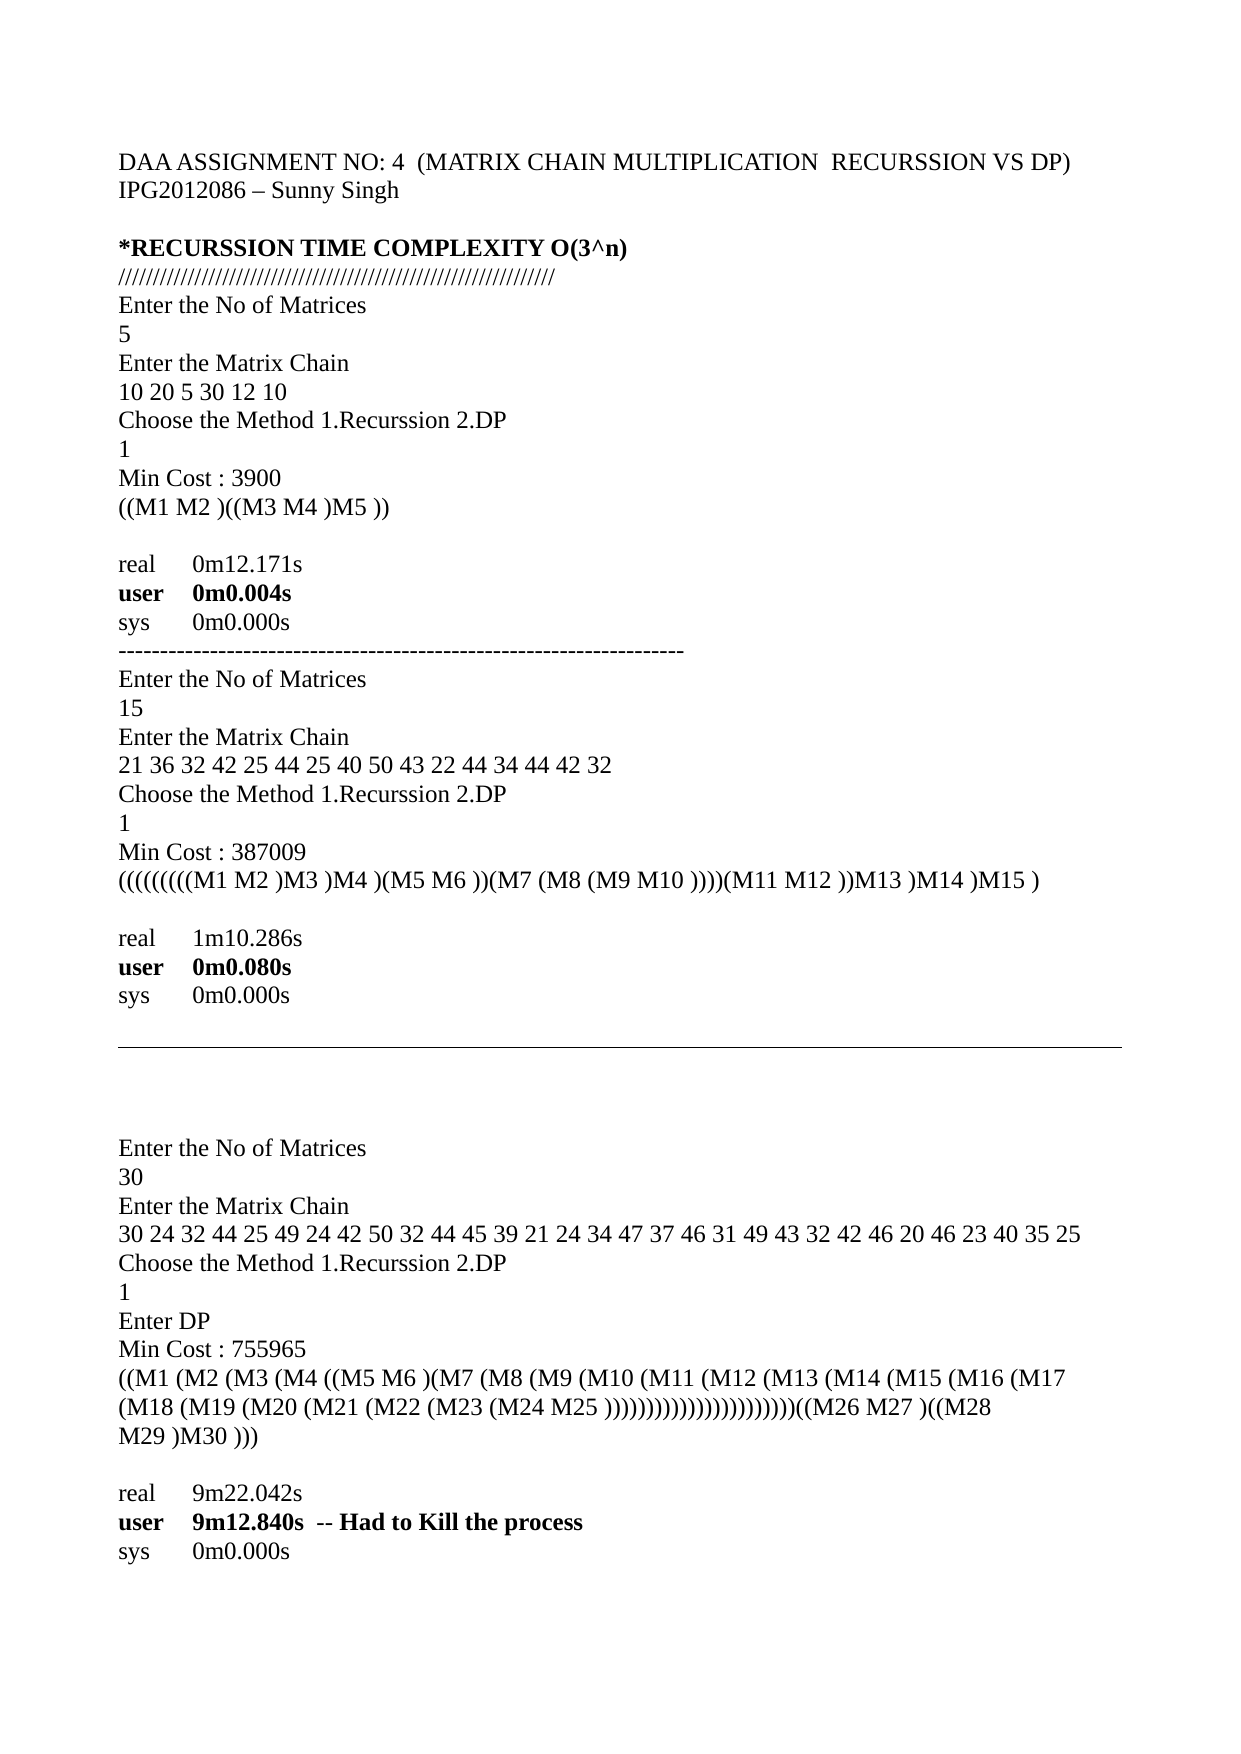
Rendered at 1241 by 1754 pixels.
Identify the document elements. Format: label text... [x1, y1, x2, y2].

text real 9m22.042s [118, 1478, 1122, 1507]
text real 0m12.171s [118, 549, 1122, 578]
text Enter the No of Matrices [118, 664, 1122, 693]
text Enter the No of Matrices [118, 1133, 1122, 1162]
text Enter the Matrix Chain [118, 722, 1122, 751]
text 1 [118, 808, 1122, 837]
text 1 [118, 1277, 1122, 1306]
text Enter the Matrix Chain [118, 348, 1122, 377]
text 21 36 32 42 25 44 25 40 50 43 22 44 34 44 42 32 [118, 751, 1122, 779]
text user 0m0.080s [118, 952, 1122, 981]
text Enter the No of Matrices [118, 291, 1122, 319]
text /////////////////////////////////////////////////////////////// [118, 262, 1122, 291]
text user 0m0.004s [118, 578, 1122, 607]
text Min Cost : 755965 [118, 1334, 1122, 1363]
text Min Cost : 3900 [118, 463, 1122, 492]
text sys 0m0.000s [118, 1536, 1122, 1564]
text Min Cost : 387009 [118, 837, 1122, 866]
text 10 20 5 30 12 10 [118, 377, 1122, 406]
text *RECURSSION TIME COMPLEXITY O(3^n) [118, 233, 1122, 262]
text 30 [118, 1162, 1122, 1191]
text 30 24 32 44 25 49 24 42 50 32 44 45 39 21 24 34 47 37 46 31 49 43 32 42 46 20 46 23 40 35 25 [118, 1219, 1122, 1248]
text IPG2012086 – Sunny Singh [118, 176, 1122, 204]
text 1 [118, 434, 1122, 463]
text 5 [118, 319, 1122, 348]
text (((((((((M1 M2 )M3 )M4 )(M5 M6 ))(M7 (M8 (M9 M10 ))))(M11 M12 ))M13 )M14 )M15 ) [118, 866, 1122, 894]
text DAA ASSIGNMENT NO: 4 (MATRIX CHAIN MULTIPLICATION RECURSSION VS DP) [118, 147, 1122, 176]
text ((M1 (M2 (M3 (M4 ((M5 M6 )(M7 (M8 (M9 (M10 (M11 (M12 (M13 (M14 (M15 (M16 (M17 (M18 (M19 (M20 (M21 (M22 (M23 (M24 M25 )))))))))))))))))))))))((M26 M27 )((M28 M29 )M30 ))) [118, 1363, 1122, 1449]
text Enter DP [118, 1306, 1122, 1334]
text real 1m10.286s [118, 923, 1122, 952]
text 15 [118, 693, 1122, 722]
text user 9m12.840s -- Had to Kill the process [118, 1507, 1122, 1536]
text Choose the Method 1.Recurssion 2.DP [118, 1248, 1122, 1277]
text Enter the Matrix Chain [118, 1191, 1122, 1219]
text sys 0m0.000s [118, 981, 1122, 1009]
text sys 0m0.000s [118, 607, 1122, 636]
text Choose the Method 1.Recurssion 2.DP [118, 779, 1122, 808]
text -------------------------------------------------------------------- [118, 636, 1122, 664]
text Choose the Method 1.Recurssion 2.DP [118, 406, 1122, 434]
text ((M1 M2 )((M3 M4 )M5 )) [118, 492, 1122, 521]
